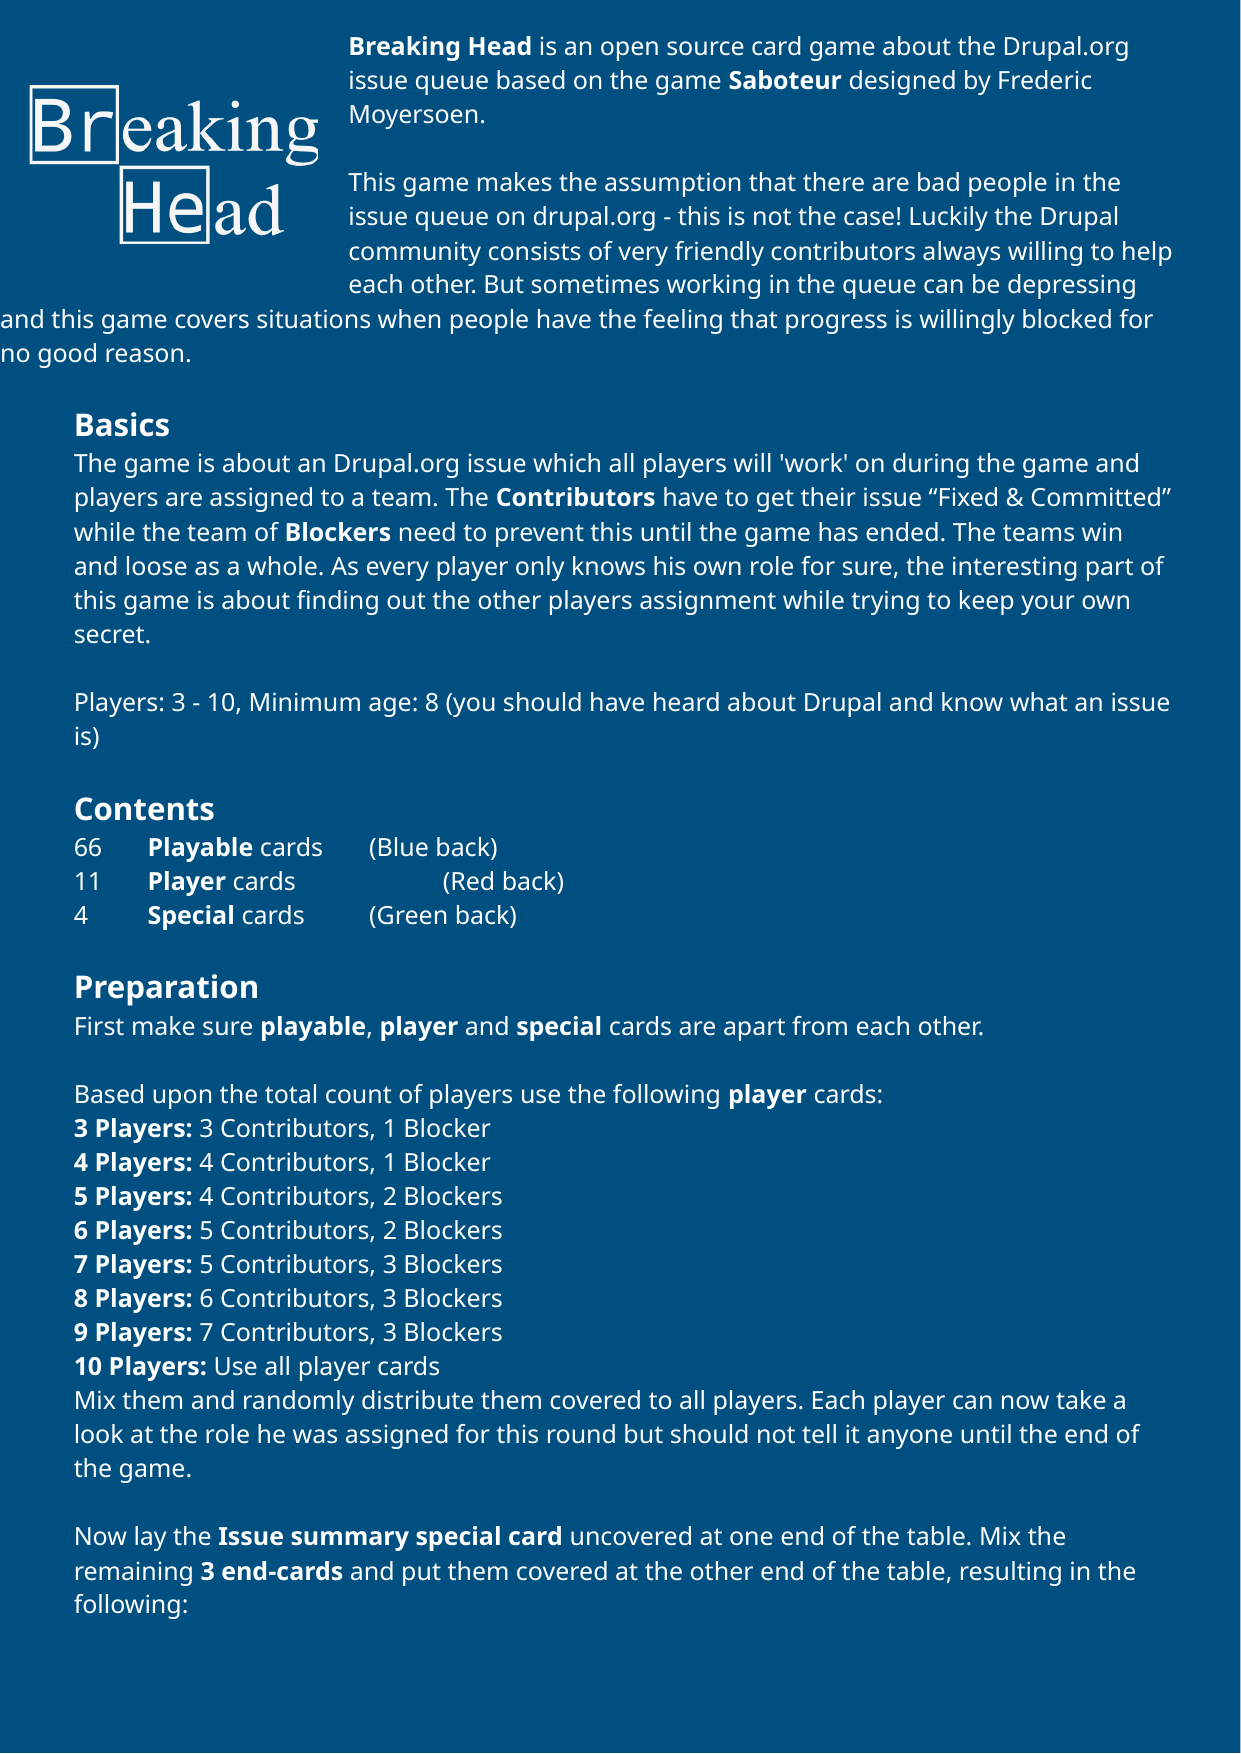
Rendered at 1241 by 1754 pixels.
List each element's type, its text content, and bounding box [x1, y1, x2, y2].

text 7 Players: 5 Contributors, 3 Blockers [73, 1247, 1175, 1281]
text Players: 3 - 10, Minimum age: 8 (you should have heard about Drupal and know what an issue is) [73, 684, 1175, 753]
text Contents [73, 787, 1175, 829]
text 6 Players: 5 Contributors, 2 Blockers [73, 1212, 1175, 1247]
text 3 Players: 3 Contributors, 1 Blocker [73, 1110, 1175, 1144]
text 5 Players: 4 Contributors, 2 Blockers [73, 1178, 1175, 1212]
text 11 Player cards (Red back) [73, 863, 1175, 897]
text Preparation [73, 966, 1175, 1008]
text Now lay the Issue summary special card uncovered at one end of the table. Mix the remaining 3 end-cards and put them covered at the other end of the table, resulting in the following: [73, 1519, 1175, 1621]
text Basics [73, 403, 1175, 446]
text 9 Players: 7 Contributors, 3 Blockers [73, 1315, 1175, 1349]
text First make sure playable, player and special cards are apart from each other. [73, 1008, 1175, 1042]
text 4 Players: 4 Contributors, 1 Blocker [73, 1144, 1175, 1178]
text Mix them and randomly distribute them covered to all players. Each player can now take a look at the role he was assigned for this round but should not tell it anyone until the end of the game. [73, 1383, 1175, 1485]
text 66 Playable cards (Blue back) [73, 829, 1175, 863]
text 10 Players: Use all player cards [73, 1349, 1175, 1383]
text The game is about an Drupal.org issue which all players will 'work' on during the game and players are assigned to a team. The Contributors have to get their issue “Fixed & Committed” while the team of Blockers need to prevent this until the game has ended. The teams win and loose as a whole. As every player only knows his own role for sure, the interesting part of this game is about finding out the other players assignment while trying to keep your own secret. [73, 446, 1175, 650]
text 8 Players: 6 Contributors, 3 Blockers [73, 1281, 1175, 1315]
picture [29, 85, 318, 244]
text 4 Special cards (Green back) [73, 897, 1175, 931]
text Breaking Head is an open source card game about the Drupal.org issue queue based on the game Saboteur designed by Frederic Moyersoen. [0, 29, 1175, 131]
text Based upon the total count of players use the following player cards: [73, 1076, 1175, 1110]
text This game makes the assumption that there are bad people in the issue queue on drupal.org - this is not the case! Luckily the Drupal community consists of very friendly contributors always willing to help each other. But sometimes working in the queue can be depressing and this game covers situations when people have the feeling that progress is willingly blocked for no good reason. [0, 165, 1175, 369]
